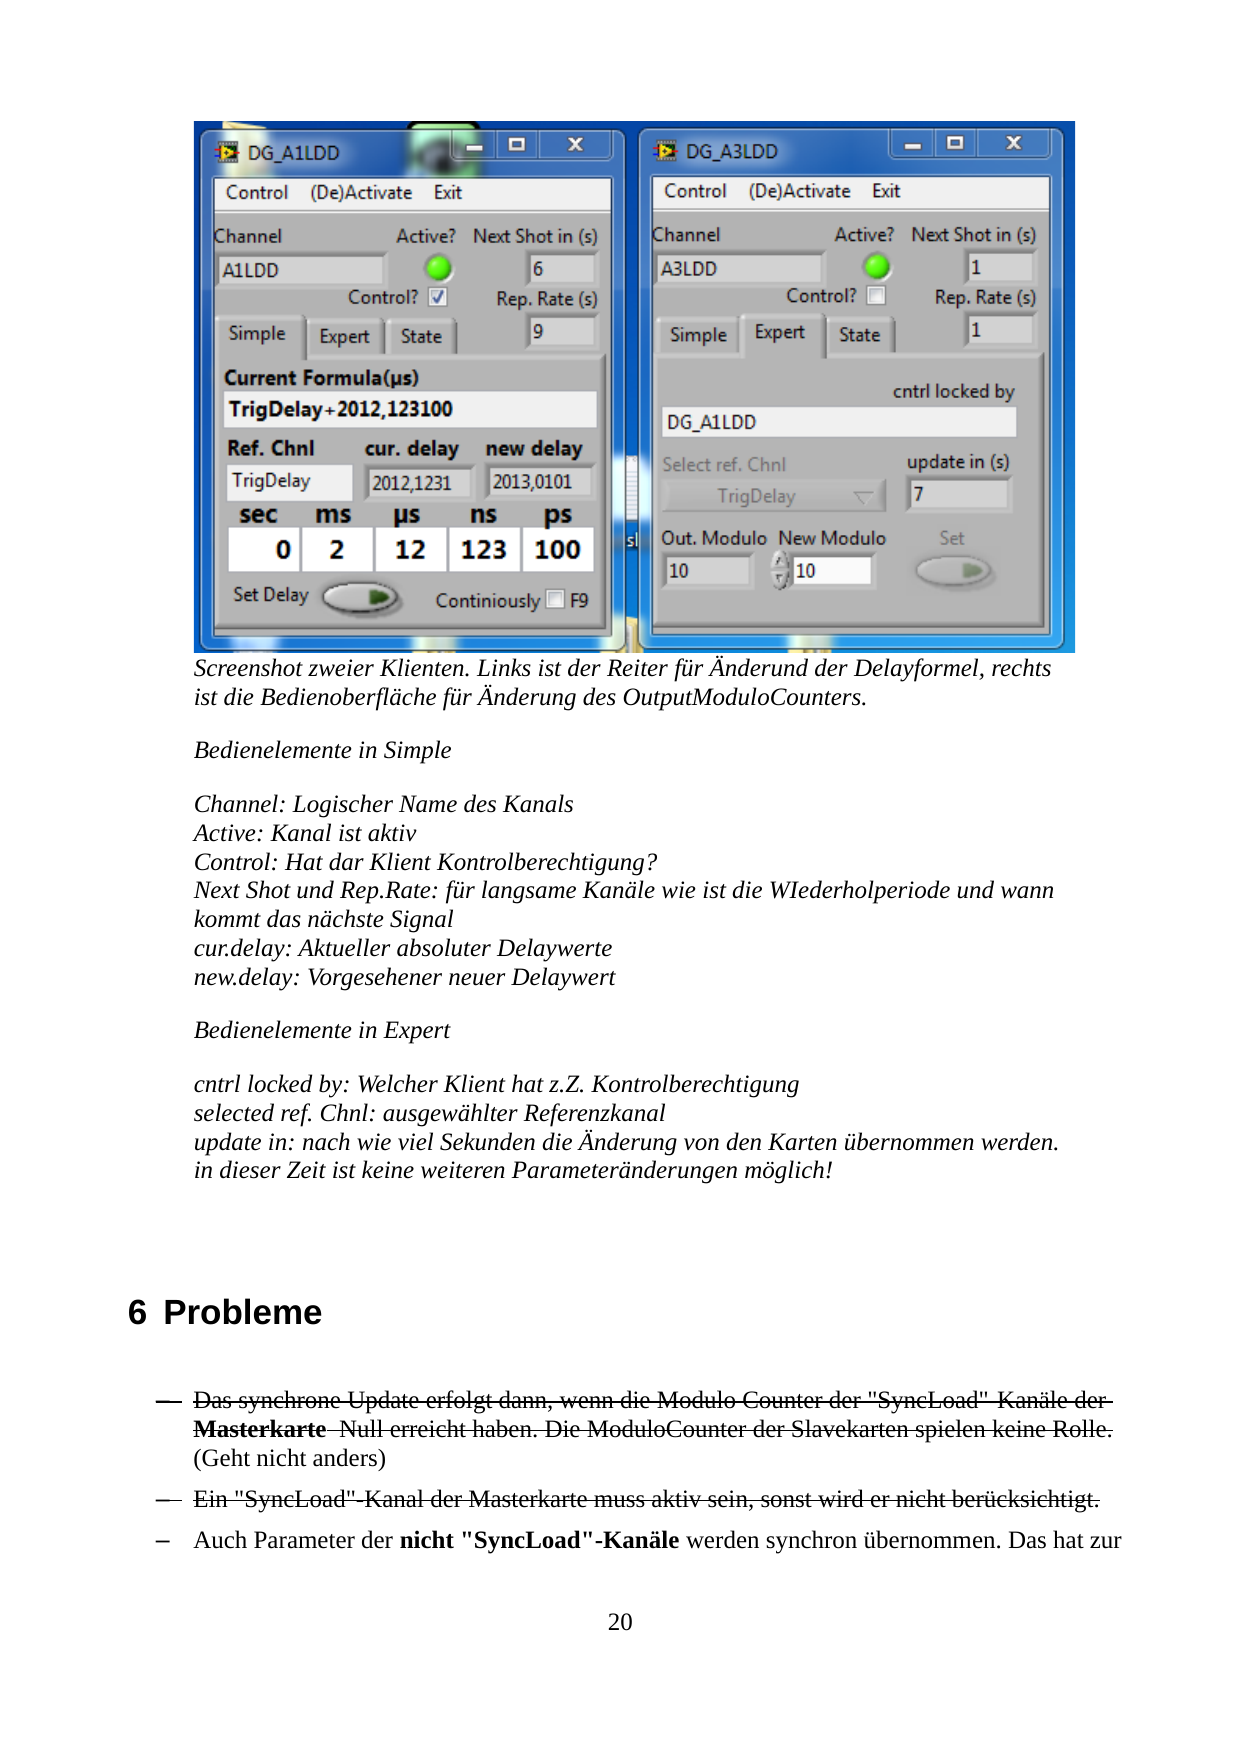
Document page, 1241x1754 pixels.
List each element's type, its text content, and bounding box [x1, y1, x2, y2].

text Bedienelemente in Expert [193, 1015, 1075, 1044]
text Bedienelemente in Simple [193, 735, 1075, 764]
list Auch Parameter der nicht "SyncLoad"-Kanäle werden synchron übernommen. Das hat zur [156, 1526, 1122, 1554]
text Screenshot zweier Klienten. Links ist der Reiter für Änderund der Delayformel, rechts ist die Bedienoberfläche für Änderung des OutputModuloCounters. [193, 653, 1075, 710]
list Das synchrone Update erfolgt dann, wenn die Modulo Counter der "SyncLoad"-Kanäle der Masterkarte Null erreicht haben. Die ModuloCounter der Slavekarten spielen keine Rolle.(Geht nicht anders) [156, 1386, 1122, 1472]
text Channel: Logischer Name des Kanals Active: Kanal ist aktiv Control: Hat dar Klient Kontrolberechtigung? Next Shot und Rep.Rate: für langsame Kanäle wie ist die WIederholperiode und wann kommt das nächste Signal cur.delay: Aktueller absoluter Delaywerte new.delay: Vorgesehener neuer Delaywert [193, 789, 1075, 990]
text cntrl locked by: Welcher Klient hat z.Z. Kontrolberechtigung selected ref. Chnl: ausgewählter Referenzkanal update in: nach wie viel Sekunden die Änderung von den Karten übernommen werden. in dieser Zeit ist keine weiteren Parameteränderungen möglich! [193, 1069, 1075, 1184]
picture [193, 121, 1075, 653]
subtitle Probleme [118, 1292, 1122, 1332]
list Ein "SyncLoad"-Kanal der Masterkarte muss aktiv sein, sonst wird er nicht berücksichtigt. [156, 1484, 1122, 1513]
